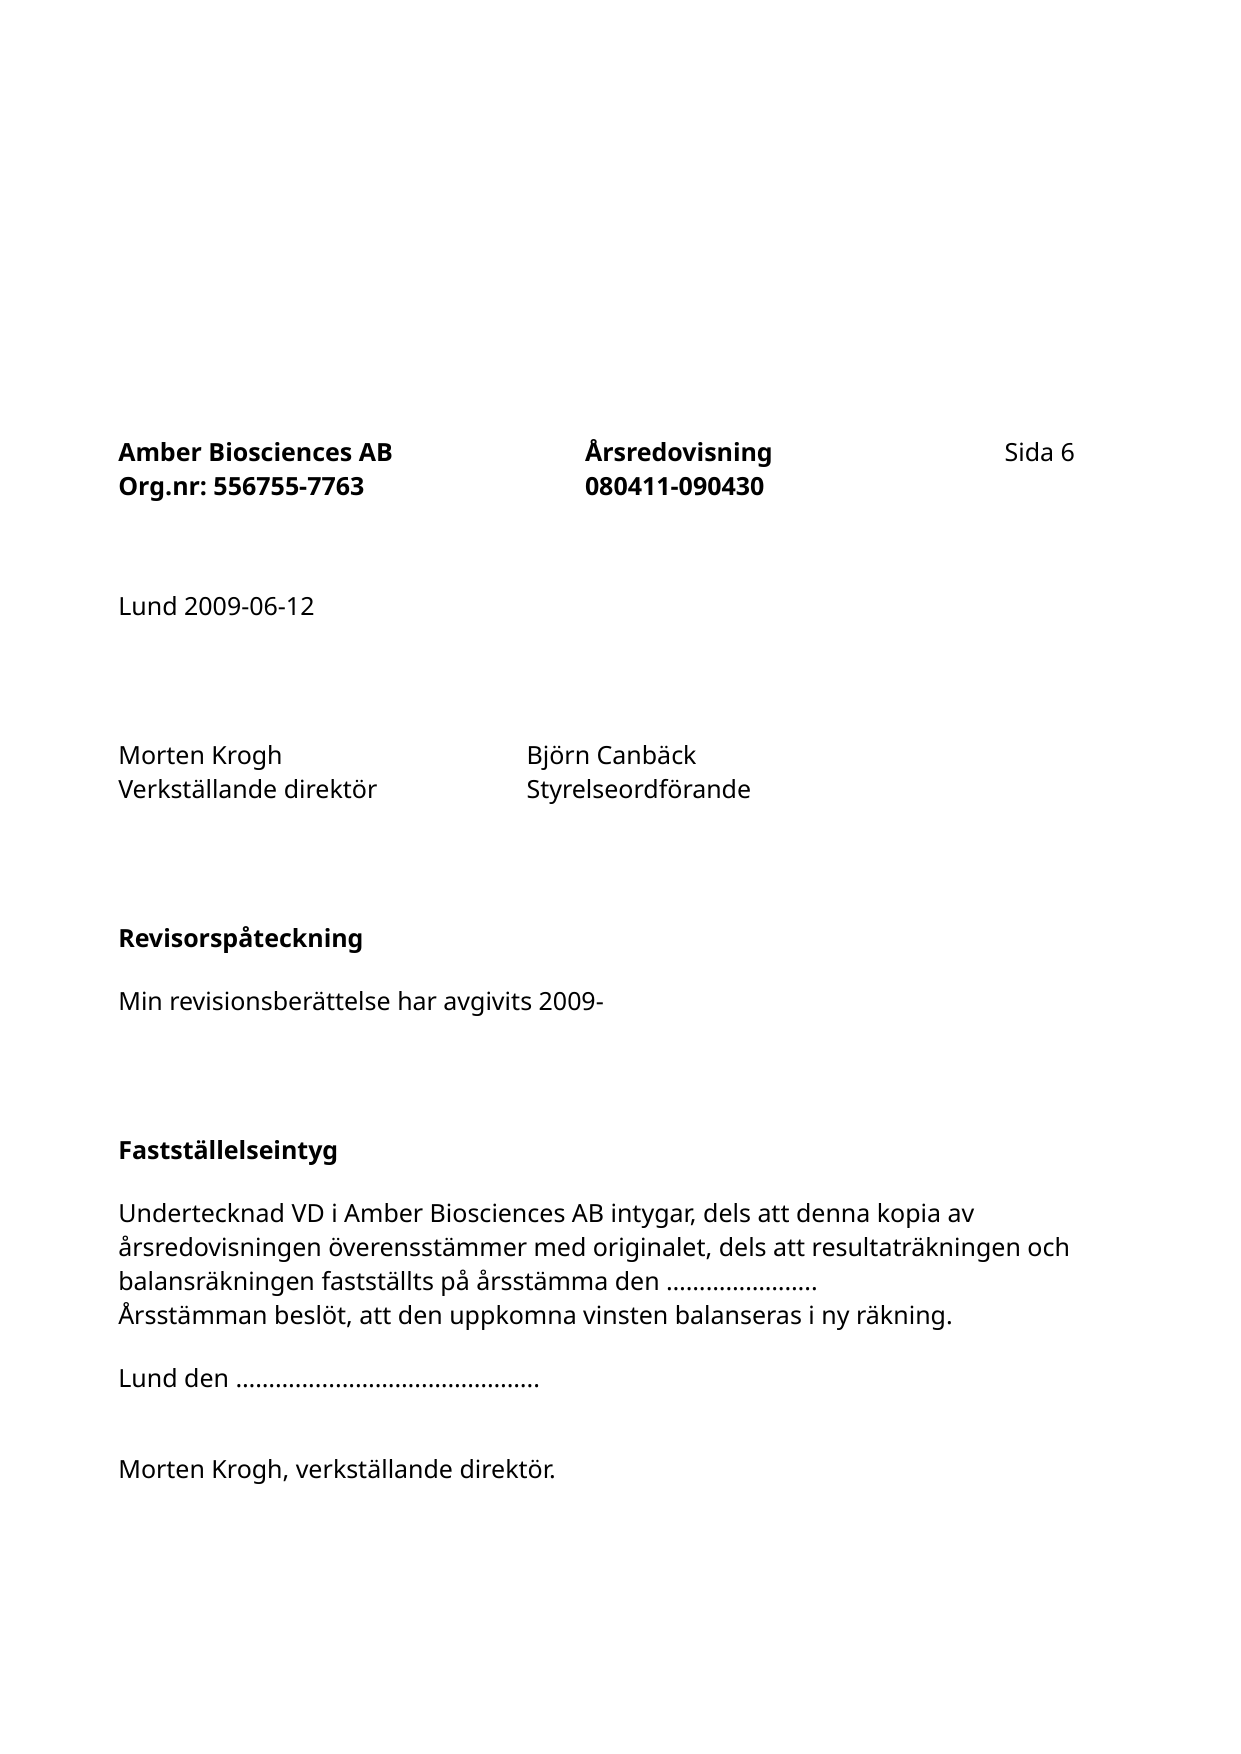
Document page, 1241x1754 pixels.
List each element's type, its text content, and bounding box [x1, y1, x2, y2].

text Amber Biosciences AB Årsredovisning Sida 6 [118, 434, 1122, 468]
text Fastställelseintyg [118, 1133, 1122, 1167]
text Verkställande direktör Styrelseordförande [118, 772, 1122, 806]
text Lund 2009-06-12 [118, 589, 1122, 623]
text Min revisionsberättelse har avgivits 2009- [118, 984, 1122, 1018]
text Årsstämman beslöt, att den uppkomna vinsten balanseras i ny räkning. [118, 1298, 1122, 1332]
text Undertecknad VD i Amber Biosciences AB intygar, dels att denna kopia av årsredovisningen överensstämmer med originalet, dels att resultaträkningen och balansräkningen fastställts på årsstämma den ………………….. [118, 1196, 1122, 1298]
text Lund den ……….........………..…………….. [118, 1361, 1122, 1395]
text Org.nr: 556755-7763 080411-090430 [118, 468, 1122, 502]
text Morten Krogh, verkställande direktör. [118, 1452, 1122, 1486]
text Morten Krogh Björn Canbäck [118, 738, 1122, 772]
text Revisorspåteckning [118, 921, 1122, 955]
